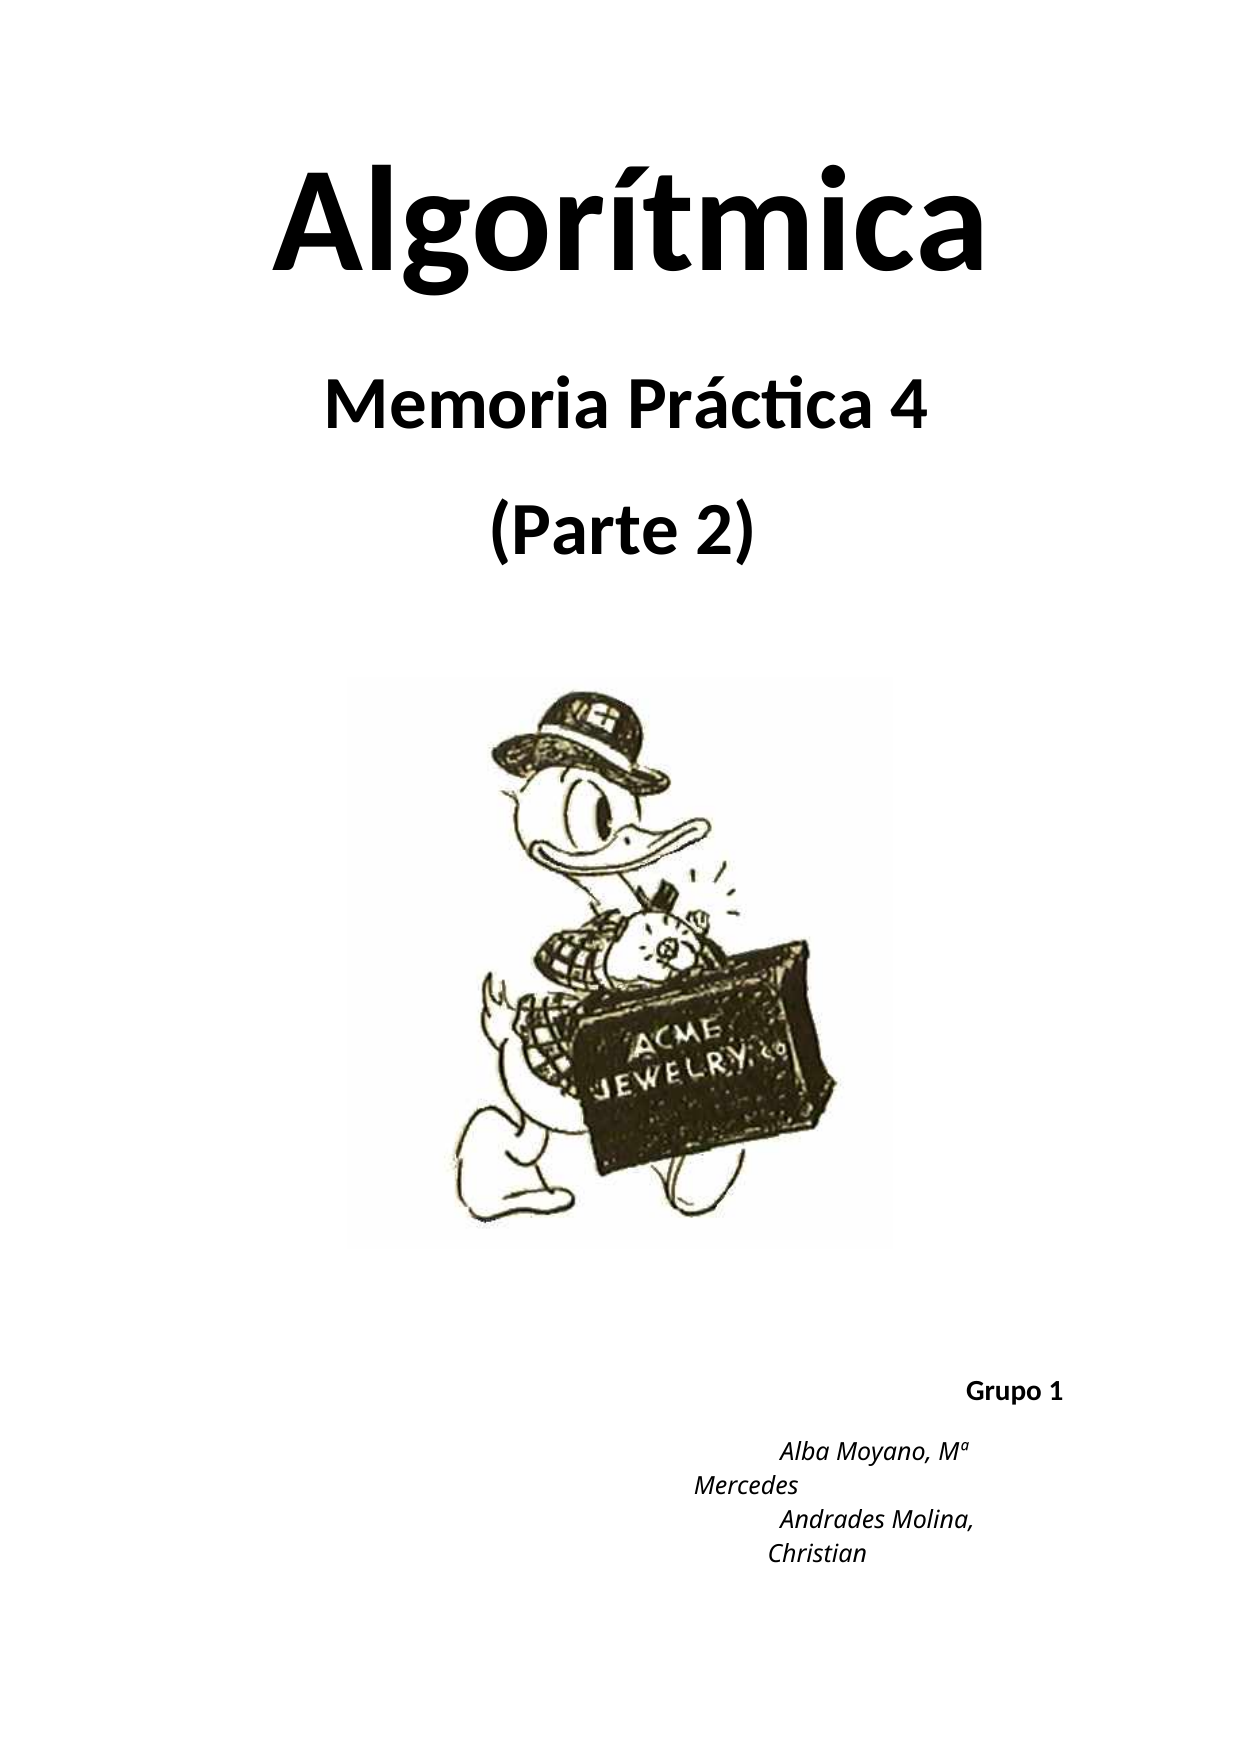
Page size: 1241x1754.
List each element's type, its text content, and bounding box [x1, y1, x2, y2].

text Alba Moyano, Mª Mercedes [693, 1434, 1063, 1502]
text Algorítmica [205, 124, 1040, 307]
text Memoria Práctica 4 [205, 356, 1040, 447]
text (Parte 2) [205, 482, 1040, 573]
text Andrades Molina, Christian [767, 1502, 1063, 1570]
text Grupo 1 [915, 1326, 1063, 1408]
